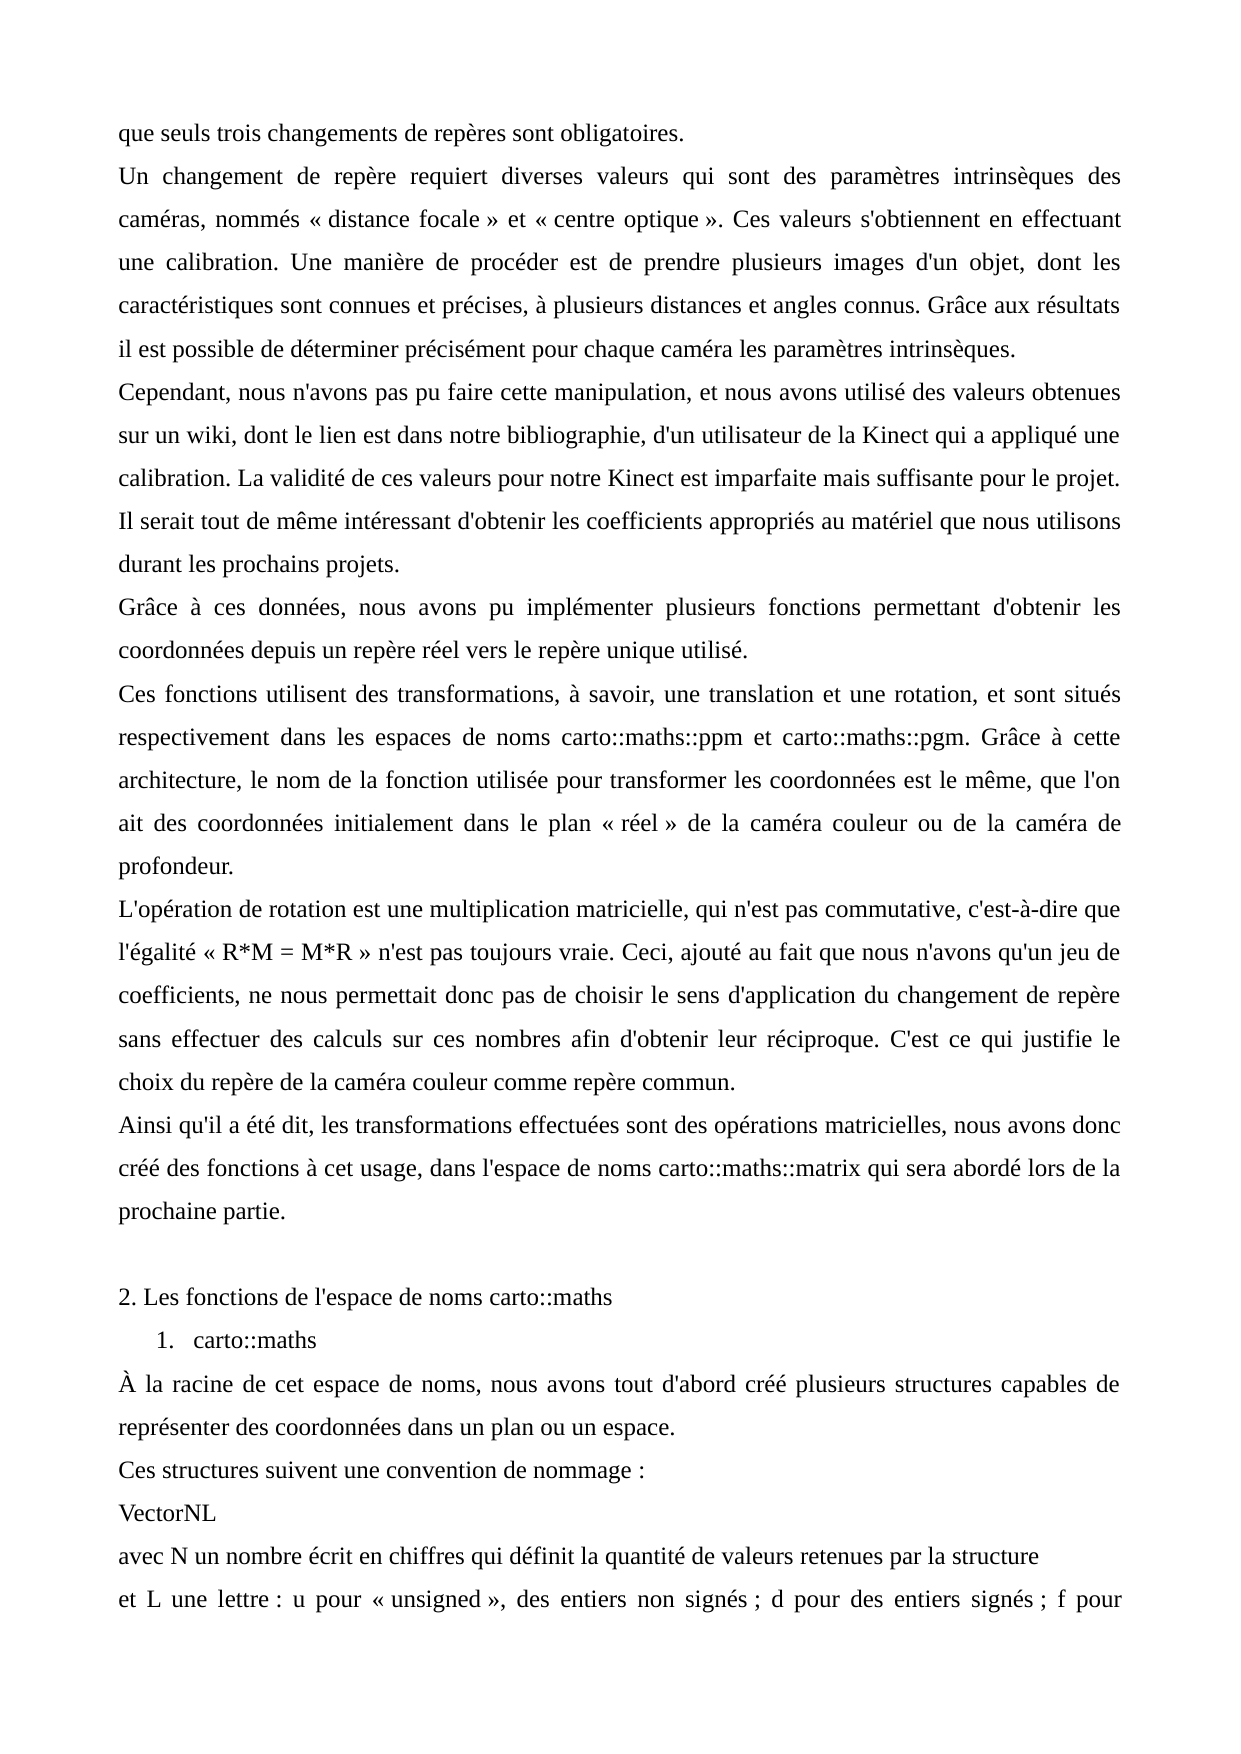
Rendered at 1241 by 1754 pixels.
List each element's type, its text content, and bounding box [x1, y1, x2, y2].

text Ces fonctions utilisent des transformations, à savoir, une translation et une rotation, et sont situés respectivement dans les espaces de noms carto::maths::ppm et carto::maths::pgm. Grâce à cette architecture, le nom de la fonction utilisée pour transformer les coordonnées est le même, que l'on ait des coordonnées initialement dans le plan « réel » de la caméra couleur ou de la caméra de profondeur. [118, 679, 1122, 880]
text 2. Les fonctions de l'espace de noms carto::maths [118, 1282, 1122, 1311]
text avec N un nombre écrit en chiffres qui définit la quantité de valeurs retenues par la structure [118, 1541, 1122, 1570]
text que seuls trois changements de repères sont obligatoires. [118, 118, 1122, 147]
text L'opération de rotation est une multiplication matricielle, qui n'est pas commutative, c'est-à-dire que l'égalité « R*M = M*R » n'est pas toujours vraie. Ceci, ajouté au fait que nous n'avons qu'un jeu de coefficients, ne nous permettait donc pas de choisir le sens d'application du changement de repère sans effectuer des calculs sur ces nombres afin d'obtenir leur réciproque. C'est ce qui justifie le choix du repère de la caméra couleur comme repère commun. [118, 894, 1122, 1096]
text Ces structures suivent une convention de nommage : [118, 1455, 1122, 1484]
list carto::maths [156, 1326, 1122, 1354]
text et L une lettre : u pour « unsigned », des entiers non signés ; d pour des entiers signés ; f pour [118, 1584, 1122, 1613]
text À la racine de cet espace de noms, nous avons tout d'abord créé plusieurs structures capables de représenter des coordonnées dans un plan ou un espace. [118, 1369, 1122, 1441]
text VectorNL [118, 1498, 1122, 1527]
text Cependant, nous n'avons pas pu faire cette manipulation, et nous avons utilisé des valeurs obtenues sur un wiki, dont le lien est dans notre bibliographie, d'un utilisateur de la Kinect qui a appliqué une calibration. La validité de ces valeurs pour notre Kinect est imparfaite mais suffisante pour le projet. Il serait tout de même intéressant d'obtenir les coefficients appropriés au matériel que nous utilisons durant les prochains projets. [118, 377, 1122, 578]
text Un changement de repère requiert diverses valeurs qui sont des paramètres intrinsèques des caméras, nommés « distance focale » et « centre optique ». Ces valeurs s'obtiennent en effectuant une calibration. Une manière de procéder est de prendre plusieurs images d'un objet, dont les caractéristiques sont connues et précises, à plusieurs distances et angles connus. Grâce aux résultats il est possible de déterminer précisément pour chaque caméra les paramètres intrinsèques. [118, 161, 1122, 362]
text Grâce à ces données, nous avons pu implémenter plusieurs fonctions permettant d'obtenir les coordonnées depuis un repère réel vers le repère unique utilisé. [118, 592, 1122, 664]
text Ainsi qu'il a été dit, les transformations effectuées sont des opérations matricielles, nous avons donc créé des fonctions à cet usage, dans l'espace de noms carto::maths::matrix qui sera abordé lors de la prochaine partie. [118, 1110, 1122, 1225]
